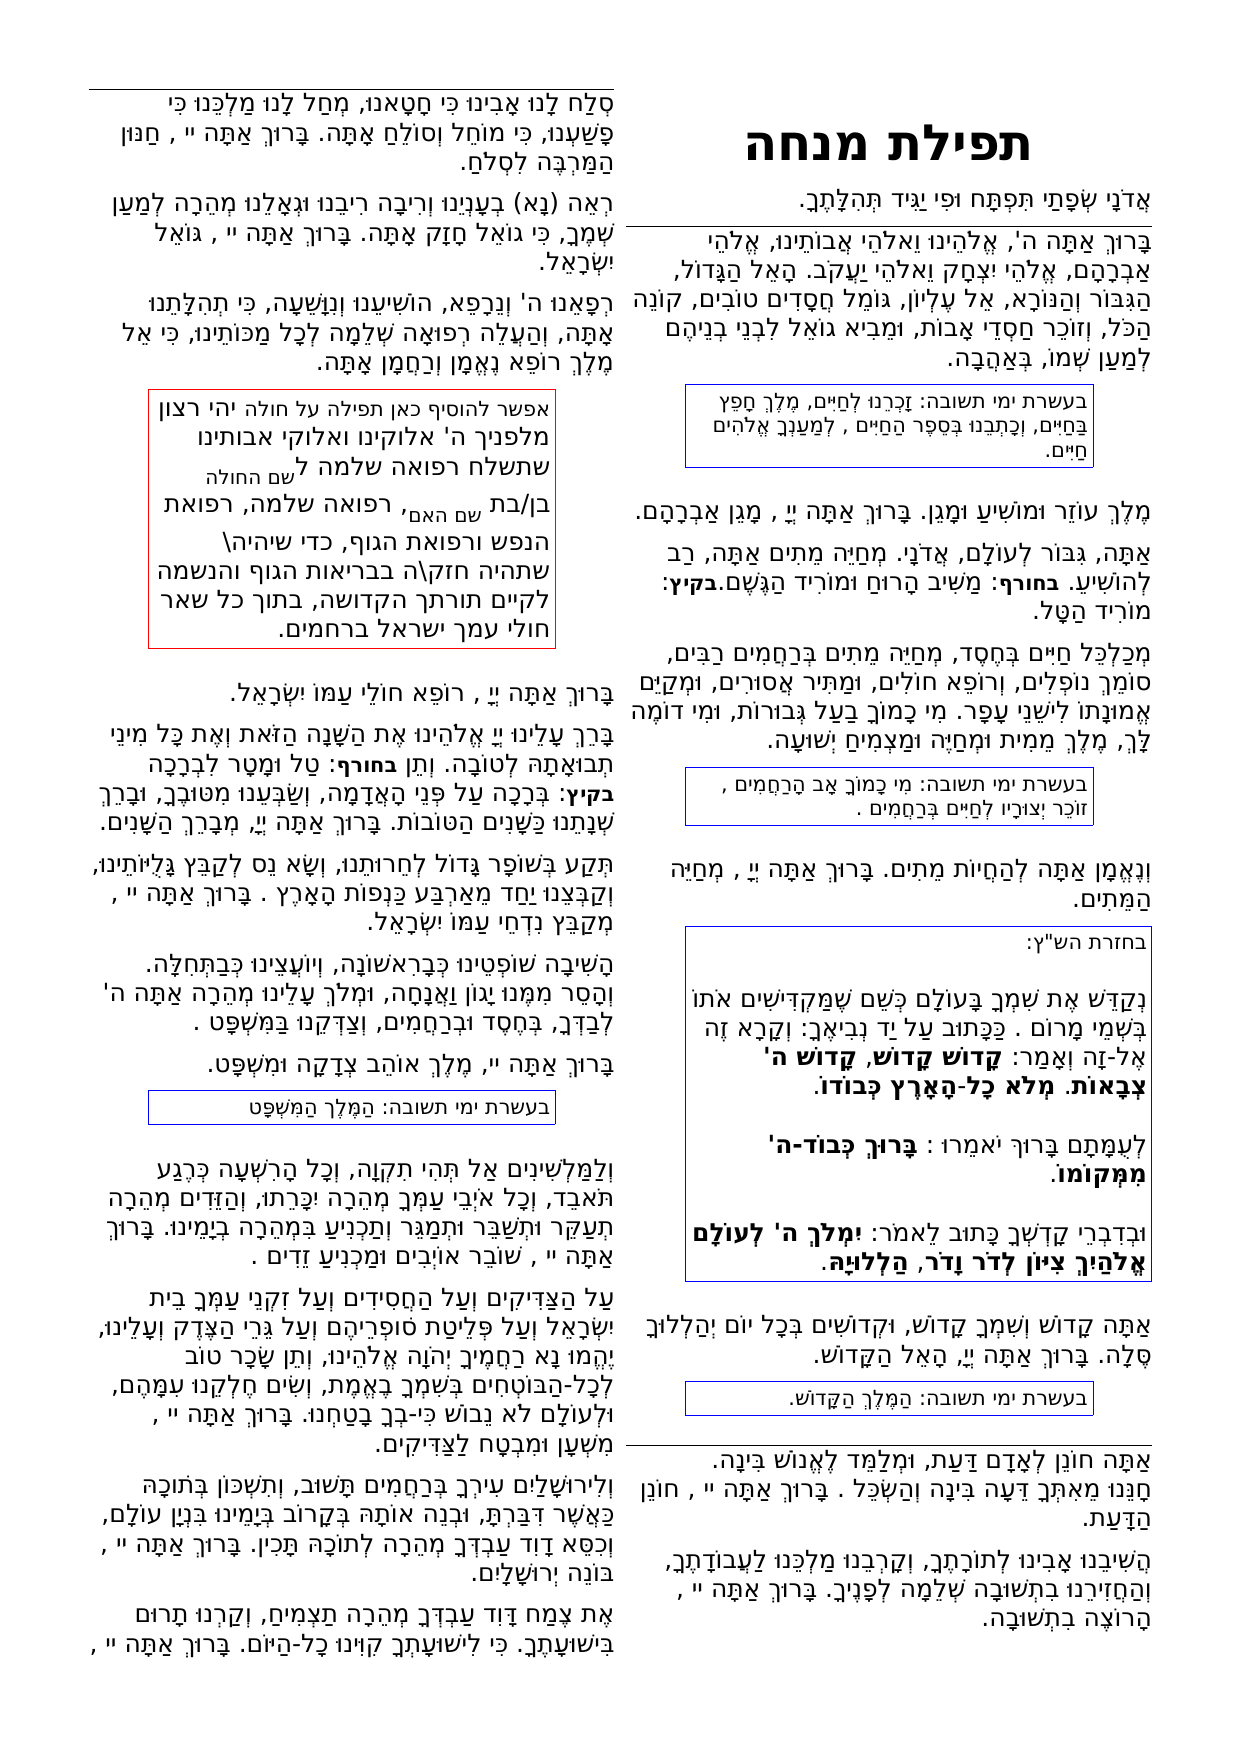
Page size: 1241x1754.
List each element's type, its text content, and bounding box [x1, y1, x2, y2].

text עַל הַצַּדִּיקִים וְעַל הַחֲסִידִים וְעַל זִקְנֵי עַמְּךָ בֵית יִשְׂרָאֵל וְעַל פְּלֵיטַת סוׁפְרֵיהֶם וְעַל גֵּרֵי הַצֶּדֶק וְעָלֵינוּ, יֶהֱמוּ נָא רַחֲמֶיךָ יְהֹוָה אֱלֹהֵינוּ, וְתֵן שָׂכָר טוֹב לְכָל-הַבּוֹטְחִים בְּשִׁמְךָ בֶאֱמֶת, וְשִׂים חֶלְקֵנוּ עִמָּהֶם, וּלְעוֹלָם לֹא נֵבוֹשׁ כִּי-בְךָ בָטַחְנוּ. בָּרוּךְ אַתָּה יי , מִשְׁעָן וּמִבְטָח לַצַּדִּיקִים. [88, 1283, 614, 1458]
text בָּרוּךְ אַתָּה ה', אֱלֹהֵינוּ וֵאלֹהֵי אֲבוֹתֵינוּ, אֱלֹהֵי אַבְרָהָם, אֱלֹהֵי יִצְחָק וֵאלֹהֵי יַעֲקֹב. הָאֵל הַגָּדוֹל, הַגִּבּוֹר וְהַנּוֹרָא, אֵל עֶלְיוֹן, גּוֹמֵל חֲסָדִים טוֹבִים, קוֹנֵה הַכֹּל, וְזוֹכֵר חַסְדֵי אָבוֹת, וּמֵבִיא גוֹאֵל לִבְנֵי בְנֵיהֶם לְמַעַן שְׁמוֹ, בְּאַהֲבָה. [626, 227, 1152, 372]
text אַתָּה קָדוֹשׁ וְשִׁמְךָ קָדוֹשׁ, וּקְדוֹשִׁים בְּכָל יוֹם יְהַלְלוּךָ סֶּלָה. בָּרוּךְ אַתָּה יְיָ, הָאֵל הַקָּדוֹשׁ. [626, 1311, 1152, 1369]
text לְעֻמָּתָם בָּרוּךּ יֹאמֵרוּ : בָּרוּךְ כְּבוֹד-ה' מִמְּקוֹמוֹ. [686, 1125, 1151, 1188]
text בעשרת ימי תשובה: זָכְרֵנוּ לְחַיִּים, מֶלֶךְ חָפֵץ בַּחַיִּים, וְכָתְבֵנוּ בְּסֵפֶר הַחַיִּים , לְמַעַנְךָ אֱלֹהִים חַיִּים. [686, 385, 1093, 467]
text הָשִׁיבָה שׁוֹפְטֵינוּ כְּבָרִאשׁוֹנָה, וְיוֹעֲצֵינוּ כְּבַתְּחִלָּה. וְהָסֵר מִמֶּנוּ יָגוֹן וַאֲנָחָה, וּמְלֹךְ עָלֵינוּ מְהֵרָה אַתָּה ה' לְבַדְּךָ, בְּחֶסֶד וּבְרַחֲמִים, וְצַדְּקֵנוּ בַּמִּשְׁפָּט . [88, 949, 614, 1036]
text מְכַלְכֵּל חַיִּים בְּחֶסֶד, מְחַיֵּה מֵתִים בְּרַחֲמִים רַבִּים, סוֹמֵךְ נוֹפְלִים, וְרוֹפֵא חוֹלִים, וּמַתִּיר אֲסוּרִים, וּמְקַיֵּם אֱמוּנָתוֹ לִישֵׁנֵי עָפָר. מִי כָמוֹךָ בַעַל גְּבוּרוֹת, וּמִי דוֹמֶה לָּךְ, מֶלֶךְ מֵמִית וּמְחַיֶּה וּמַצְמִיחַ יְשׁוּעָה. [626, 638, 1152, 754]
text וּבְדִבְרֵי קָדְשְׁךָ כָּתוּב לֵאמֹר: יִמְלֹךְ ה' לְעוֹלָם אֱלֹהַיִךְ צִיּוֹן לְדֹר וָדֹר, הַלְלוּיָהּ. [686, 1213, 1151, 1281]
text הֲשִׁיבֵנוּ אָבִינוּ לְתוֹרָתֶךָ, וְקָרְבֵנוּ מַלְכֵּנוּ לַעֲבוֹדָתֶךָ, וְהַחֲזִירֵנוּ בִתְשׁוּבָה שְׁלֵמָה לְפָנֶיךָ. בָּרוּךְ אַתָּה יי , הָרוֹצֶה בִתְשׁוּבָה. [626, 1545, 1152, 1632]
text בעשרת ימי תשובה: הַמֶּלֶךְ הַקָּדוֹשׁ. [686, 1382, 1093, 1415]
text בחזרת הש"ץ: [686, 927, 1151, 954]
text בעשרת ימי תשובה: מִי כָמוֹךָ אָב הָרַחֲמִים , זוֹכֵר יְצוּרָיו לְחַיִּים בְּרַחֲמִים . [686, 768, 1093, 825]
text אפשר להוסיף כאן תפילה על חולה יהי רצון מלפניך ה' אלוקינו ואלוקי אבותינו שתשלח רפואה שלמה לשם החולה בן/בת שם האם, רפואה שלמה, רפואת הנפש ורפואת הגוף, כדי שיהיה\שתהיה חזק\ה בבריאות הגוף והנשמה לקיים תורתך הקדושה, בתוך כל שאר חולי עמך ישראל ברחמים. [149, 390, 555, 648]
text וְנֶאֱמָן אַתָּה לְהַחֲיוֹת מֵתִים. בָּרוּךְ אַתָּה יְיָ , מְחַיֵּה הַמֵּתִים. [626, 855, 1152, 913]
text בָּרוּךְ אַתָּה יְיָ , רוֹפֵא חוֹלֵי עַמּוֹ יִשְׂרָאֵל. [88, 678, 614, 707]
text רְאֵה (נָא) בְעָנְיֵנוּ וְרִיבָה רִיבֵנוּ וּגְאָלֵנוּ מְהֵרָה לְמַעַן שְׁמֶךָ, כִּי גוֹאֵל חָזָק אָתָּה. בָּרוּךְ אַתָּה יי , גּוֹאֵל יִשְׂרָאֵל. [88, 189, 614, 276]
text בָּרֵךְ עָלֵינוּ יְיָ אֱלֹהֵינוּ אֶת הַשָּׁנָה הַזֹּאת וְאֶת כָּל מִינֵי תְבוּאָתָהּ לְטוֹבָה. וְתֵן בחורף: טַל וּמָטָר לִבְרָכָה בקיץ: בְּרָכָה עַל פְּנֵי הָאֲדָמָה, וְשַׂבְּעֵנוּ מִטּוּבֶךָ, וּבָרֵךְ שְׁנָתֵנוּ כַּשָּׁנִים הַטּוֹבוֹת. בָּרוּךְ אַתָּה יְיָ, מְבָרֵךְ הַשָּׁנִים. [88, 719, 614, 836]
text וְלַמַּלְשִׁינִים אַל תְּהִי תִקְוָה, וְכָל הָרִשְׁעָה כְּרֶגַע תֹּאבֵד, וְכָל אֹיְבֵי עַמְּךָ מְהֵרָה יִכָּרֵתוּ, וְהַזֵּדִים מְהֵרָה תְעַקֵּר וּתְשַׁבֵּר וּתְמַגֵּר וְתַכְנִיעַ בִּמְהֵרָה בְיָמֵינוּ. בָּרוּךְ אַתָּה יי , שׁוֹבֵר אוֹיְבִים וּמַכְנִיעַ זֵדִים . [88, 1154, 614, 1270]
text מֶלֶךְ עוֹזֵר וּמוֹשִׁיעַ וּמָגֵן. בָּרוּךְ אַתָּה יְיָ , מָגֵן אַבְרָהָם. [626, 496, 1152, 525]
text וְלִירוּשָׁלַיִם עִירְךָ בְּרַחֲמִים תָּשׁוּב, וְתִשְׁכּוֹן בְּתוׁכָהּ כַּאֲשֶׁר דִּבַּרְתָּ, וּבְנֵה אוֹתָהּ בְּקָרוֹב בְּיָמֵינוּ בִּנְיָן עוֹלָם, וְכִסֵּא דָוִד עַבְדְּךָ מְהֵרָה לְתוֹכָהּ תָּכִין. בָּרוּךְ אַתָּה יי , בּוֹנֵה יְרוּשָׁלָיִם. [88, 1470, 614, 1587]
text נְקַדֵּשׁ אֶת שִׁמְךָ בָּעוֹלָם כְּשֵׁם שֶׁמַּקְדִּישִׁים אֹתוֹ בְּשְׁמֵי מָרוֹם . כַּכָּתוּב עַל יַד נְבִיאֶךָ: וְקָרָא זֶה אֶל-זָה וְאָמַר: קָדוֹש קָדוֹש, קָדוֹש ה' צְבָאוֹת. מְלֹא כָל-הָאָרֶץ כְּבוֹדוֹ. [686, 979, 1151, 1101]
text תְּקַע בְּשׁוֹפָר גָּדוֹל לְחֵרוּתֵנוּ, וְשָׂא נֵס לְקַבֵּץ גָּלֻיּוֹתֵינוּ, וְקַבְּצֵנוּ יַחַד מֵאַרְבַּע כַּנְפוֹת הָאָרֶץ . בָּרוּךְ אַתָּה יי , מְקַבֵּץ נִדְחֵי עַמּוֹ יִשְׂרָאֵל. [88, 849, 614, 936]
text סְלַח לָנוּ אָבִינוּ כִּי חָטָאנוּ, מְחַל לָנוּ מַלְכֵּנוּ כִּי פָשַׁעְנוּ, כִּי מוֹחֵל וְסוֹלֵחַ אָתָּה. בָּרוּךְ אַתָּה יי , חַנּוּן הַמַּרְבֶּה לִסְלֹחַ. [88, 90, 614, 176]
text בעשרת ימי תשובה: הַמֶּלֶך הַמִּשְׁפָּט [149, 1091, 555, 1124]
text אַתָּה חוֹנֵן לְאָדָם דַּעַת, וּמְלַמֵּד לֶאֱנוֹשׁ בִּינָה. חָנֵּנוּ מֵאִתְּךָ דֵּעָה בִּינָה וְהַשְׂכֵּל . בָּרוּךְ אַתָּה יי , חוֹנֵן הַדָּעַת. [626, 1446, 1152, 1532]
subtitle תפילת מנחה [626, 113, 1152, 172]
text אֶת צֶמַח דָּוִד עַבְדְּךָ מְהֵרָה תַצְמִיחַ, וְקַרְנוּ תָרוּם בִּישׁוּעָתֶךָ. כִּי לִישׁוּעָתְךָ קִוִּינוּ כָל-הַיּוֹם. בָּרוּךְ אַתָּה יי , [88, 1599, 614, 1658]
text אֲדֹנָי שְׂפָתַי תִּפְתָּח וּפִי יַגִּיד תְּהִלָּתֶךָ. [626, 184, 1152, 213]
text רְפָאֵנוּ ה' וְנֵרָפֵא, הוֹשִׁיעֵנוּ וְנִוָּשֵׁעָה, כִּי תְהִלָּתֵנוּ אָתָּה, וְהַעֲלֵה רְפוּאָה שְׁלֵמָה לְכָל מַכּוֹתֵינוּ, כִּי אֵל מֶלֶךְ רוֹפֵא נֶאֱמָן וְרַחֲמָן אָתָּה. [88, 289, 614, 376]
text בָּרוּךְ אַתָּה יי, מֶלֶךְ אוֹהֵב צְדָקָה וּמִשְׁפָּט. [88, 1049, 614, 1078]
text אַתָּה, גִּבּוֹר לְעוֹלָם, אֲדֹנָי. מְחַיֵּה מֵתִים אַתָּה, רַב לְהוֹשִׁיעֵ. בחורף: מַשִּׁיב הָרוּחַ וּמוֹרִיד הַגֶּשֶׁם.בקיץ: מוֹרִיד הַטָּל. [626, 538, 1152, 625]
